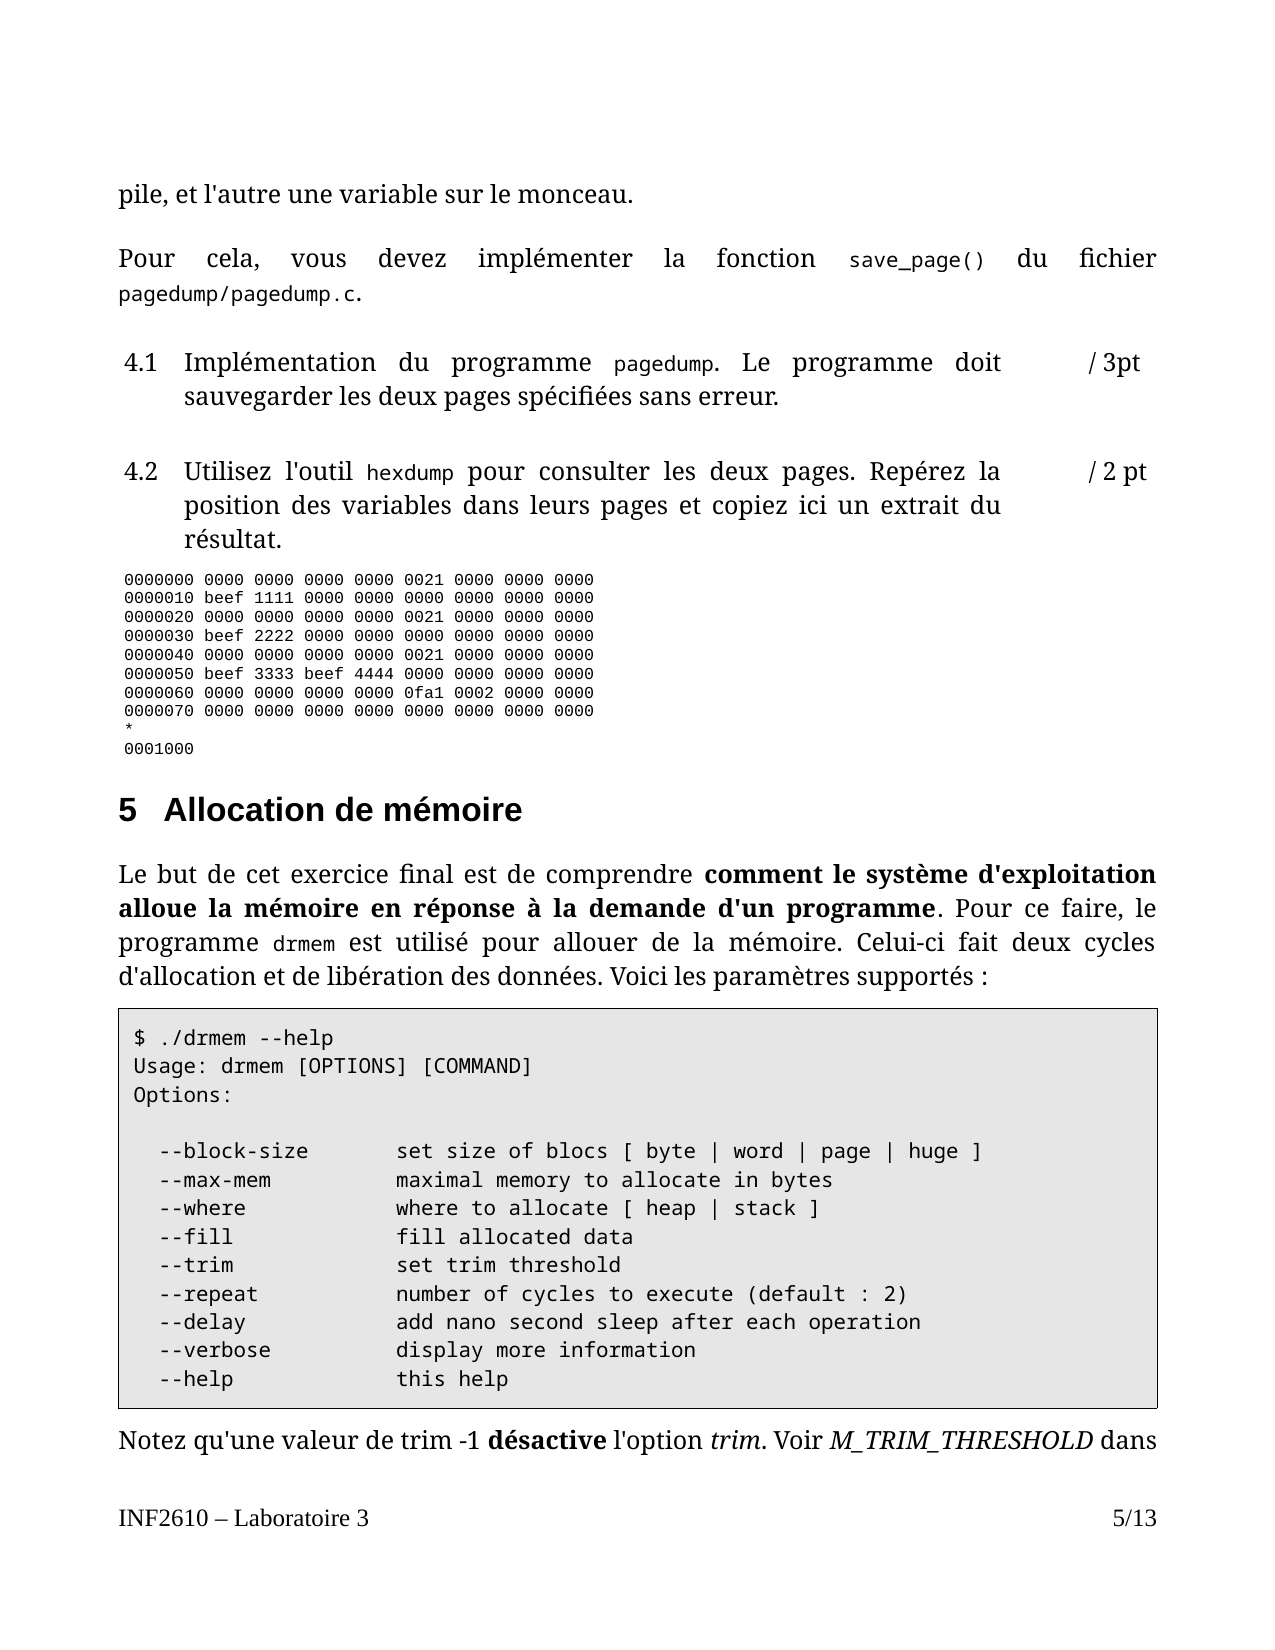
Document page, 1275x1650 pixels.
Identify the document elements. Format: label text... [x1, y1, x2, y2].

text --max-mem maximal memory to allocate in bytes [119, 1150, 1157, 1178]
table_cell Utilisez l'outil hexdump pour consulter les deux pages. Repérez la position des variables dans leurs pages et copiez ici un extrait du résultat. 0000000 0000 0000 0000 0000 0021 0000 0000 0000 0000010 beef 1111 0000 0000 0000 0000 0000 0000 0000020 0000 0000 0000 0000 0021 0000 0000 0000 0000030 beef 2222 0000 0000 0000 0000 0000 0000 0000040 0000 0000 0000 0000 0021 0000 0000 0000 0000050 beef 3333 beef 4444 0000 0000 0000 0000 0000060 0000 0000 0000 0000 0fa1 0002 0000 0000 0000070 0000 0000 0000 0000 0000 0000 0000 0000 * 0001000 [118, 433, 1007, 765]
table_cell / 2 pt [1077, 433, 1157, 765]
table_header [1008, 324, 1077, 433]
text Usage: drmem [OPTIONS] [COMMAND] [119, 1036, 1157, 1064]
table_header / 3pt [1077, 324, 1157, 433]
text pile, et l'autre une variable sur le monceau. [118, 176, 1157, 210]
text --where where to allocate [ heap | stack ] [119, 1178, 1157, 1207]
text --help this help [119, 1349, 1157, 1408]
text --trim set trim threshold [119, 1235, 1157, 1264]
subtitle Allocation de mémoire [118, 790, 1157, 829]
text $ ./drmem --help [119, 1009, 1157, 1036]
text Pour cela, vous devez implémenter la fonction save_page() du fichier pagedump/pagedump.c. [118, 240, 1157, 308]
text Le but de cet exercice final est de comprendre comment le système d'exploitation alloue la mémoire en réponse à la demande d'un programme. Pour ce faire, le programme drmem est utilisé pour allouer de la mémoire. Celui-ci fait deux cycles d'allocation et de libération des données. Voici les paramètres supportés : [118, 856, 1157, 993]
text --fill fill allocated data [119, 1207, 1157, 1235]
text Options: [119, 1064, 1157, 1093]
text --repeat number of cycles to execute (default : 2) [119, 1264, 1157, 1292]
text --block-size set size of blocs [ byte | word | page | huge ] [119, 1121, 1157, 1150]
text --delay add nano second sleep after each operation [119, 1292, 1157, 1321]
text Notez qu'une valeur de trim -1 désactive l'option trim. Voir M_TRIM_THRESHOLD dans [118, 1423, 1157, 1457]
text --verbose display more information [119, 1321, 1157, 1349]
table_header Implémentation du programme pagedump. Le programme doit sauvegarder les deux pages spécifiées sans erreur. [118, 324, 1007, 433]
table_cell [1008, 433, 1077, 765]
